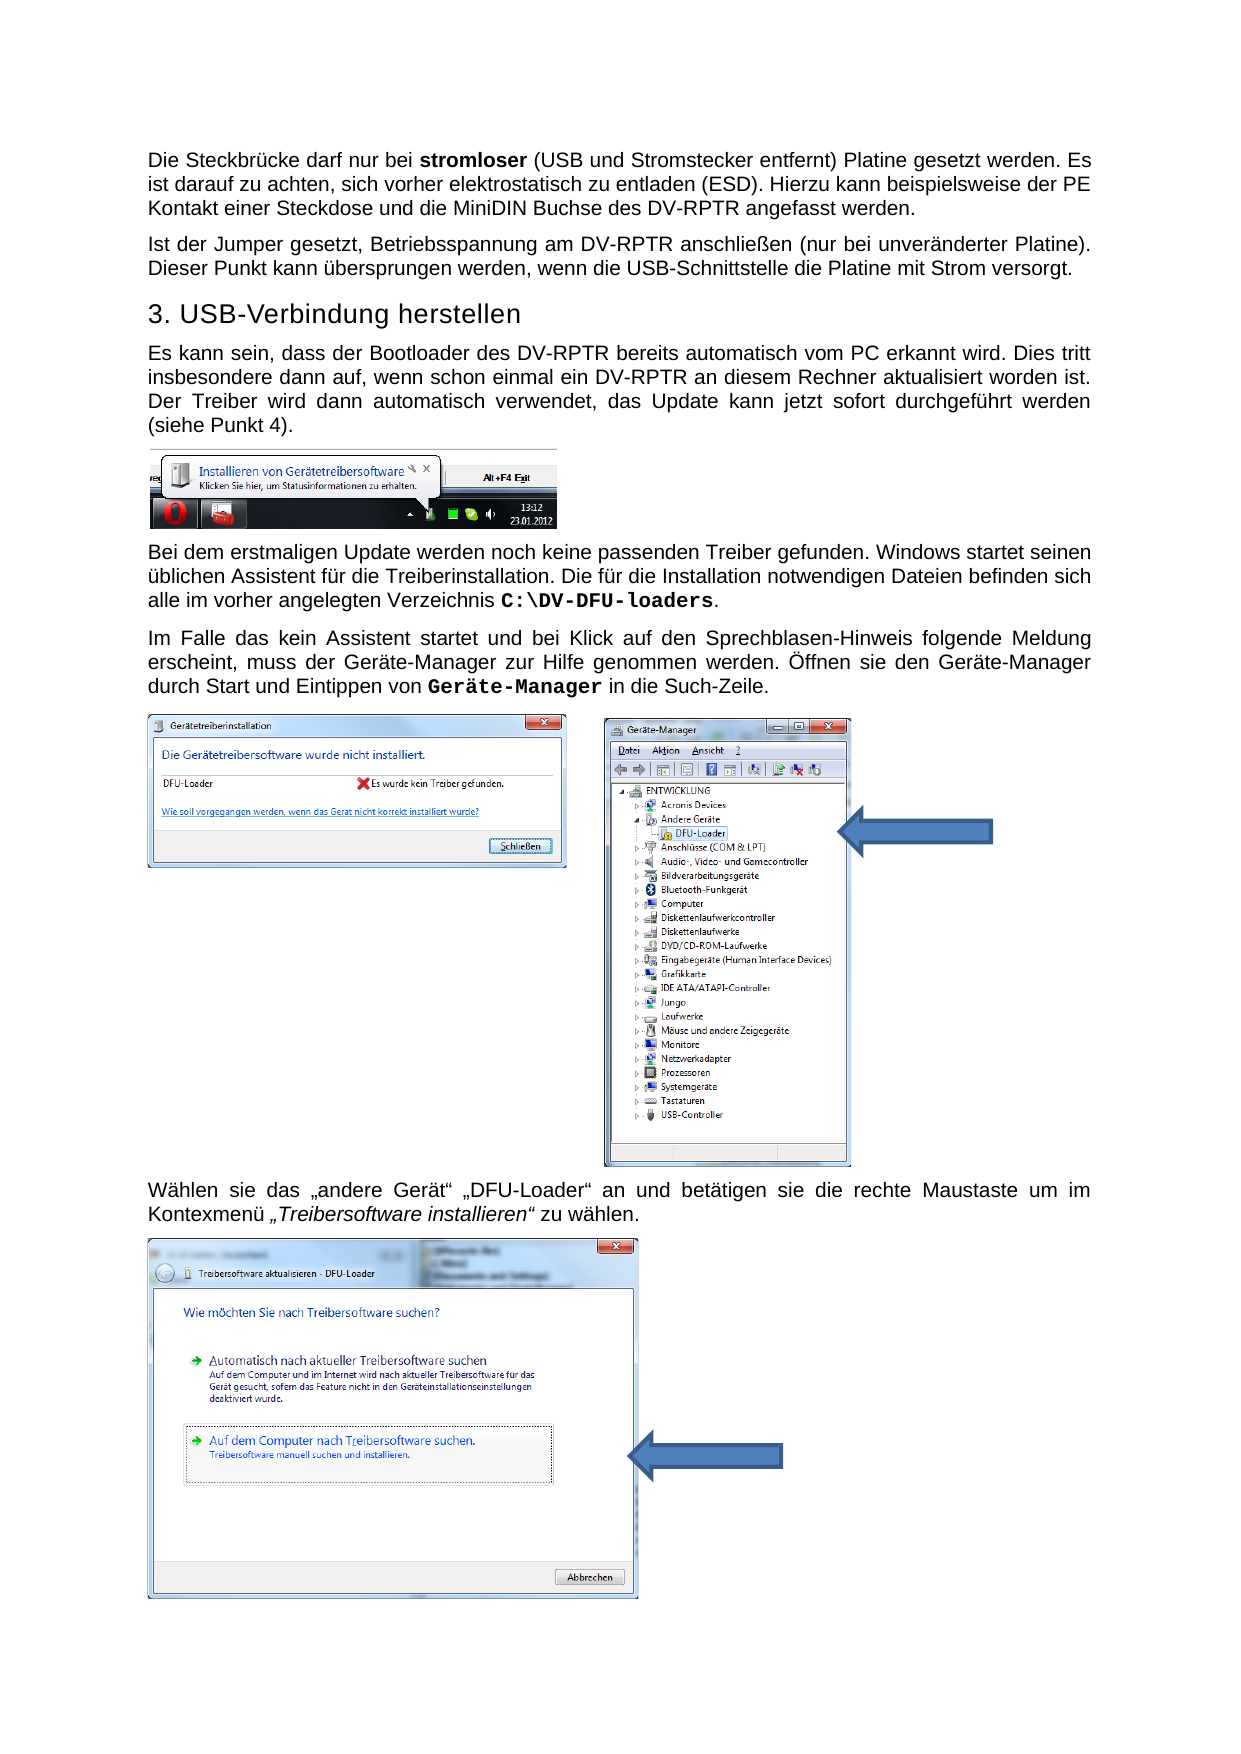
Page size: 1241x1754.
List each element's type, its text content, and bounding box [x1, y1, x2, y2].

text Wählen sie das „andere Gerät“ „DFU-Loader“ an und betätigen sie die rechte Maustaste um im Kontexmenü „Treibersoftware installieren“ zu wählen. [148, 712, 1093, 1226]
text Die Steckbrücke darf nur bei stromloser (USB und Stromstecker entfernt) Platine gesetzt werden. Es ist darauf zu achten, sich vorher elektrostatisch zu entladen (ESD). Hierzu kann beispielsweise der PE Kontakt einer Steckdose und die MiniDIN Buchse des DV-RPTR angefasst werden. [148, 148, 1093, 219]
text Ist der Jumper gesetzt, Betriebsspannung am DV-RPTR anschließen (nur bei unveränderter Platine). Dieser Punkt kann übersprungen werden, wenn die USB-Schnittstelle die Platine mit Strom versorgt. [148, 232, 1093, 280]
subtitle 3. USB-Verbindung herstellen [148, 298, 1093, 329]
picture [147, 1238, 639, 1599]
picture [604, 718, 852, 1167]
text Im Falle das kein Assistent startet und bei Klick auf den Sprechblasen-Hinweis folgende Meldung erscheint, muss der Geräte-Manager zur Hilfe genommen werden. Öffnen sie den Geräte-Manager durch Start und Eintippen von Geräte-Manager in die Such-Zeile. [148, 626, 1093, 700]
picture [147, 714, 567, 868]
text Bei dem erstmaligen Update werden noch keine passenden Treiber gefunden. Windows startet seinen üblichen Assistent für die Treiberinstallation. Die für die Installation notwendigen Dateien befinden sich alle im vorher angelegten Verzeichnis C:\DV-DFU-loaders. [148, 449, 1093, 614]
picture [150, 448, 557, 529]
text Es kann sein, dass der Bootloader des DV-RPTR bereits automatisch vom PC erkannt wird. Dies tritt insbesondere dann auf, wenn schon einmal ein DV-RPTR an diesem Rechner aktualisiert worden ist. Der Treiber wird dann automatisch verwendet, das Update kann jetzt sofort durchgeführt werden (siehe Punkt 4). [148, 341, 1093, 436]
